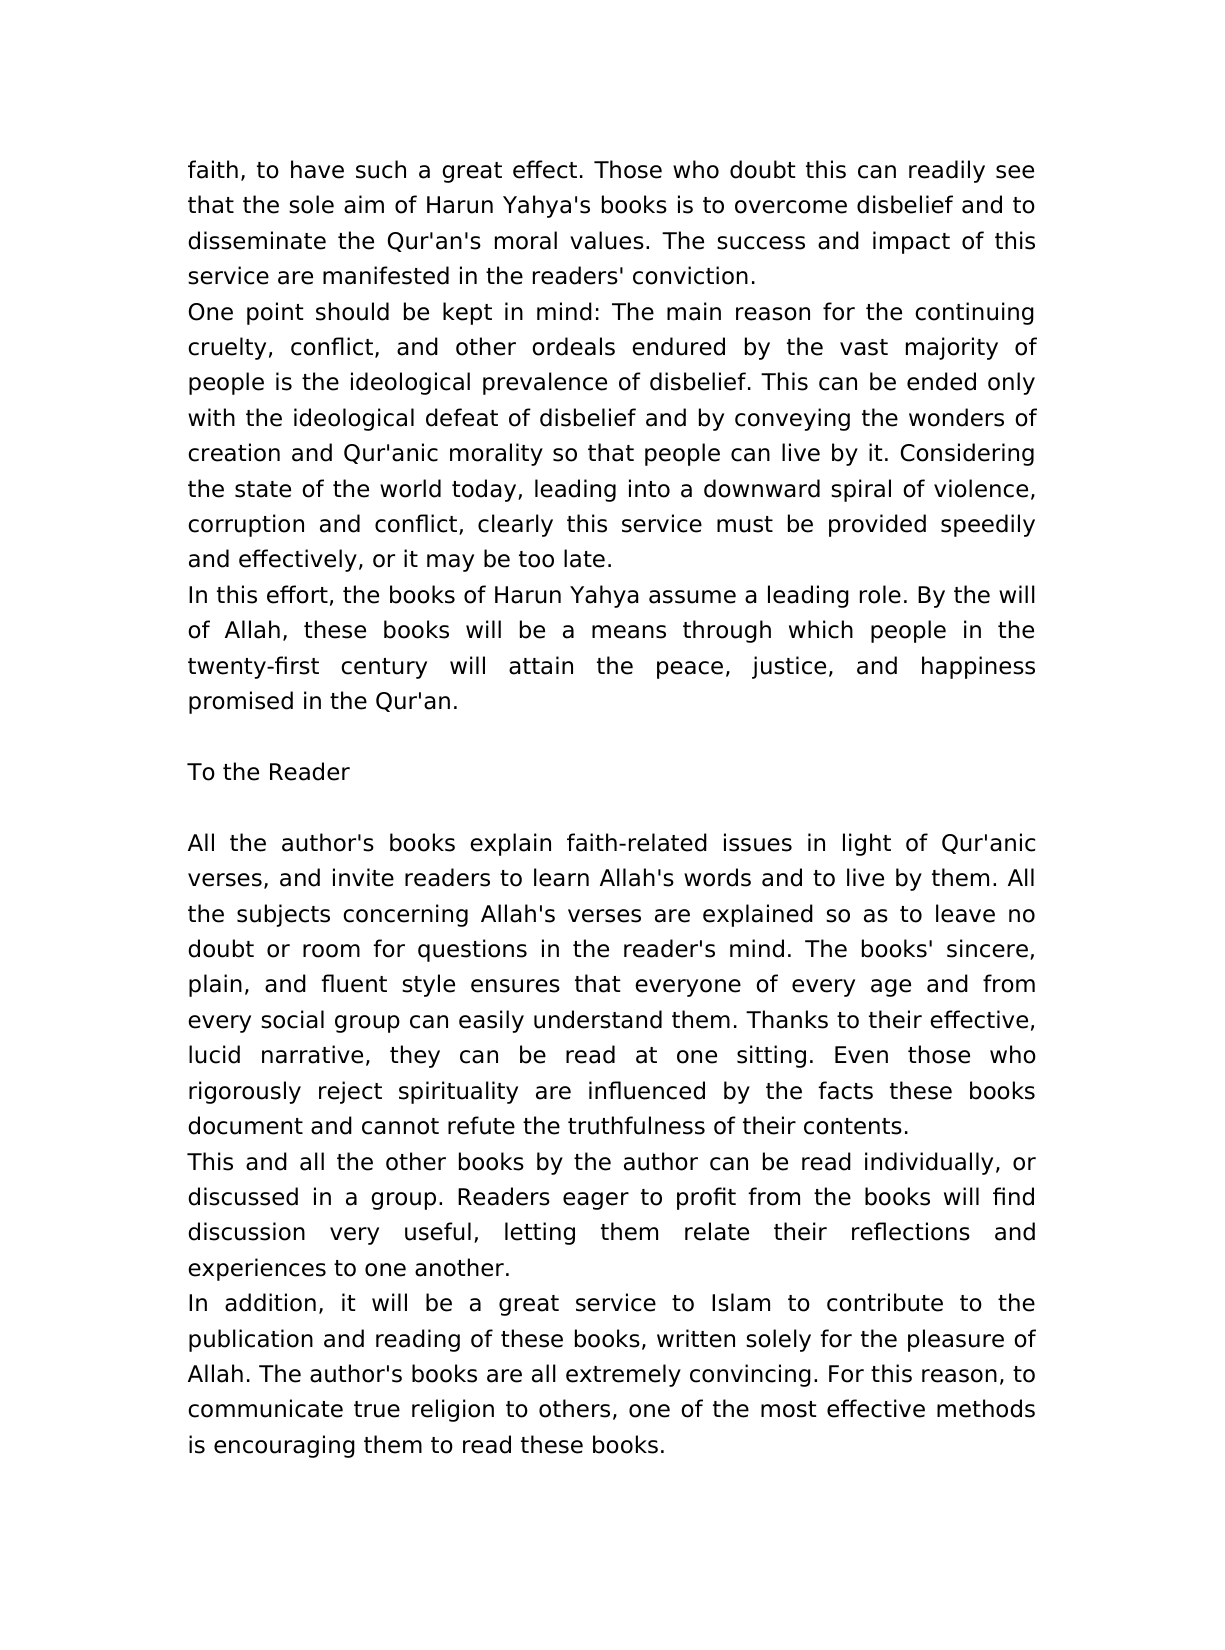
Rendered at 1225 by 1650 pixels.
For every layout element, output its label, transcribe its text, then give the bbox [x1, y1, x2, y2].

text All the author's books explain faith-related issues in light of Qur'anic verses, and invite readers to learn Allah's words and to live by them. All the subjects concerning Allah's verses are explained so as to leave no doubt or room for questions in the reader's mind. The books' sincere, plain, and fluent style ensures that everyone of every age and from every social group can easily understand them. Thanks to their effective, lucid narrative, they can be read at one sitting. Even those who rigorously reject spirituality are influenced by the facts these books document and cannot refute the truthfulness of their contents. [187, 823, 1037, 1142]
text One point should be kept in mind: The main reason for the continuing cruelty, conflict, and other ordeals endured by the vast majority of people is the ideological prevalence of disbelief. This can be ended only with the ideological defeat of disbelief and by conveying the wonders of creation and Qur'anic morality so that people can live by it. Considering the state of the world today, leading into a downward spiral of violence, corruption and conflict, clearly this service must be provided speedily and effectively, or it may be too late. [187, 292, 1037, 575]
text faith, to have such a great effect. Those who doubt this can readily see that the sole aim of Harun Yahya's books is to overcome disbelief and to disseminate the Qur'an's moral values. The success and impact of this service are manifested in the readers' conviction. [187, 150, 1037, 292]
text To the Reader [187, 752, 1037, 787]
text This and all the other books by the author can be read individually, or discussed in a group. Readers eager to profit from the books will find discussion very useful, letting them relate their reflections and experiences to one another. [187, 1142, 1037, 1283]
text In this effort, the books of Harun Yahya assume a leading role. By the will of Allah, these books will be a means through which people in the twenty-first century will attain the peace, justice, and happiness promised in the Qur'an. [187, 575, 1037, 717]
text In addition, it will be a great service to Islam to contribute to the publication and reading of these books, written solely for the pleasure of Allah. The author's books are all extremely convincing. For this reason, to communicate true religion to others, one of the most effective methods is encouraging them to read these books. [187, 1283, 1037, 1460]
